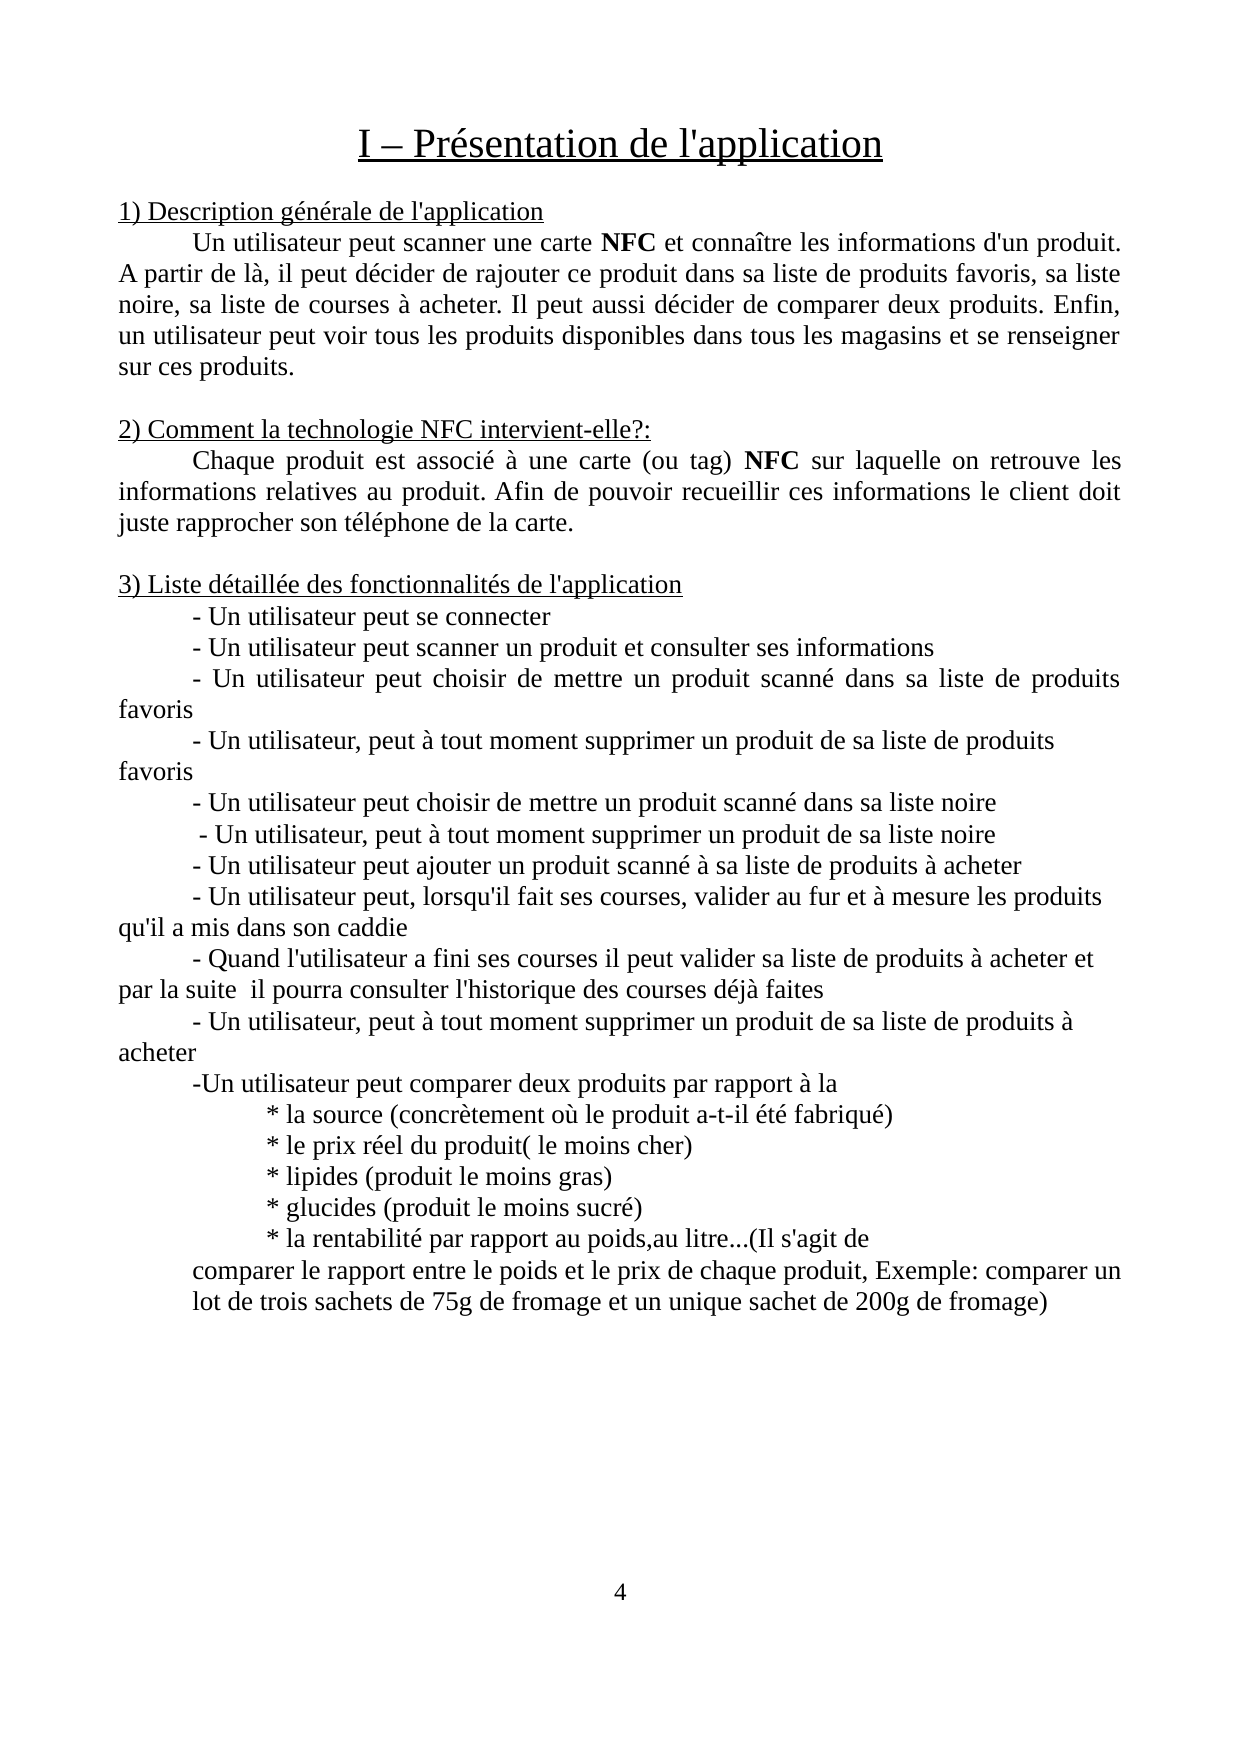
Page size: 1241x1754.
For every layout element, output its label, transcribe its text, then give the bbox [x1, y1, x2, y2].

text - Un utilisateur, peut à tout moment supprimer un produit de sa liste de produits favoris [118, 724, 1122, 787]
text * lipides (produit le moins gras) [118, 1160, 1122, 1191]
text - Un utilisateur peut ajouter un produit scanné à sa liste de produits à acheter [118, 849, 1122, 880]
text 1) Description générale de l'application [118, 195, 1122, 226]
text -Un utilisateur peut comparer deux produits par rapport à la [118, 1067, 1122, 1098]
text * la rentabilité par rapport au poids,au litre...(Il s'agit de [118, 1223, 1122, 1254]
text - Un utilisateur peut choisir de mettre un produit scanné dans sa liste de produits favoris [118, 662, 1122, 724]
text - Un utilisateur peut choisir de mettre un produit scanné dans sa liste noire [118, 787, 1122, 818]
text Un utilisateur peut scanner une carte NFC et connaître les informations d'un produit. A partir de là, il peut décider de rajouter ce produit dans sa liste de produits favoris, sa liste noire, sa liste de courses à acheter. Il peut aussi décider de comparer deux produits. Enfin, un utilisateur peut voir tous les produits disponibles dans tous les magasins et se renseigner sur ces produits. [118, 226, 1122, 382]
text * le prix réel du produit( le moins cher) [118, 1129, 1122, 1160]
text 3) Liste détaillée des fonctionnalités de l'application [118, 568, 1122, 600]
text Chaque produit est associé à une carte (ou tag) NFC sur laquelle on retrouve les informations relatives au produit. Afin de pouvoir recueillir ces informations le client doit juste rapprocher son téléphone de la carte. [118, 444, 1122, 537]
text comparer le rapport entre le poids et le prix de chaque produit, Exemple: comparer un lot de trois sachets de 75g de fromage et un unique sachet de 200g de fromage) [118, 1254, 1122, 1316]
text * la source (concrètement où le produit a-t-il été fabriqué) [118, 1098, 1122, 1129]
text - Quand l'utilisateur a fini ses courses il peut valider sa liste de produits à acheter et par la suite il pourra consulter l'historique des courses déjà faites [118, 942, 1122, 1004]
text - Un utilisateur peut se connecter [118, 600, 1122, 631]
text - Un utilisateur, peut à tout moment supprimer un produit de sa liste de produits à acheter [118, 1004, 1122, 1067]
text - Un utilisateur peut, lorsqu'il fait ses courses, valider au fur et à mesure les produits qu'il a mis dans son caddie [118, 880, 1122, 942]
text I – Présentation de l'application [118, 118, 1122, 166]
text - Un utilisateur, peut à tout moment supprimer un produit de sa liste noire [118, 818, 1122, 849]
text 2) Comment la technologie NFC intervient-elle?: [118, 413, 1122, 444]
text * glucides (produit le moins sucré) [118, 1191, 1122, 1223]
text - Un utilisateur peut scanner un produit et consulter ses informations [118, 631, 1122, 662]
